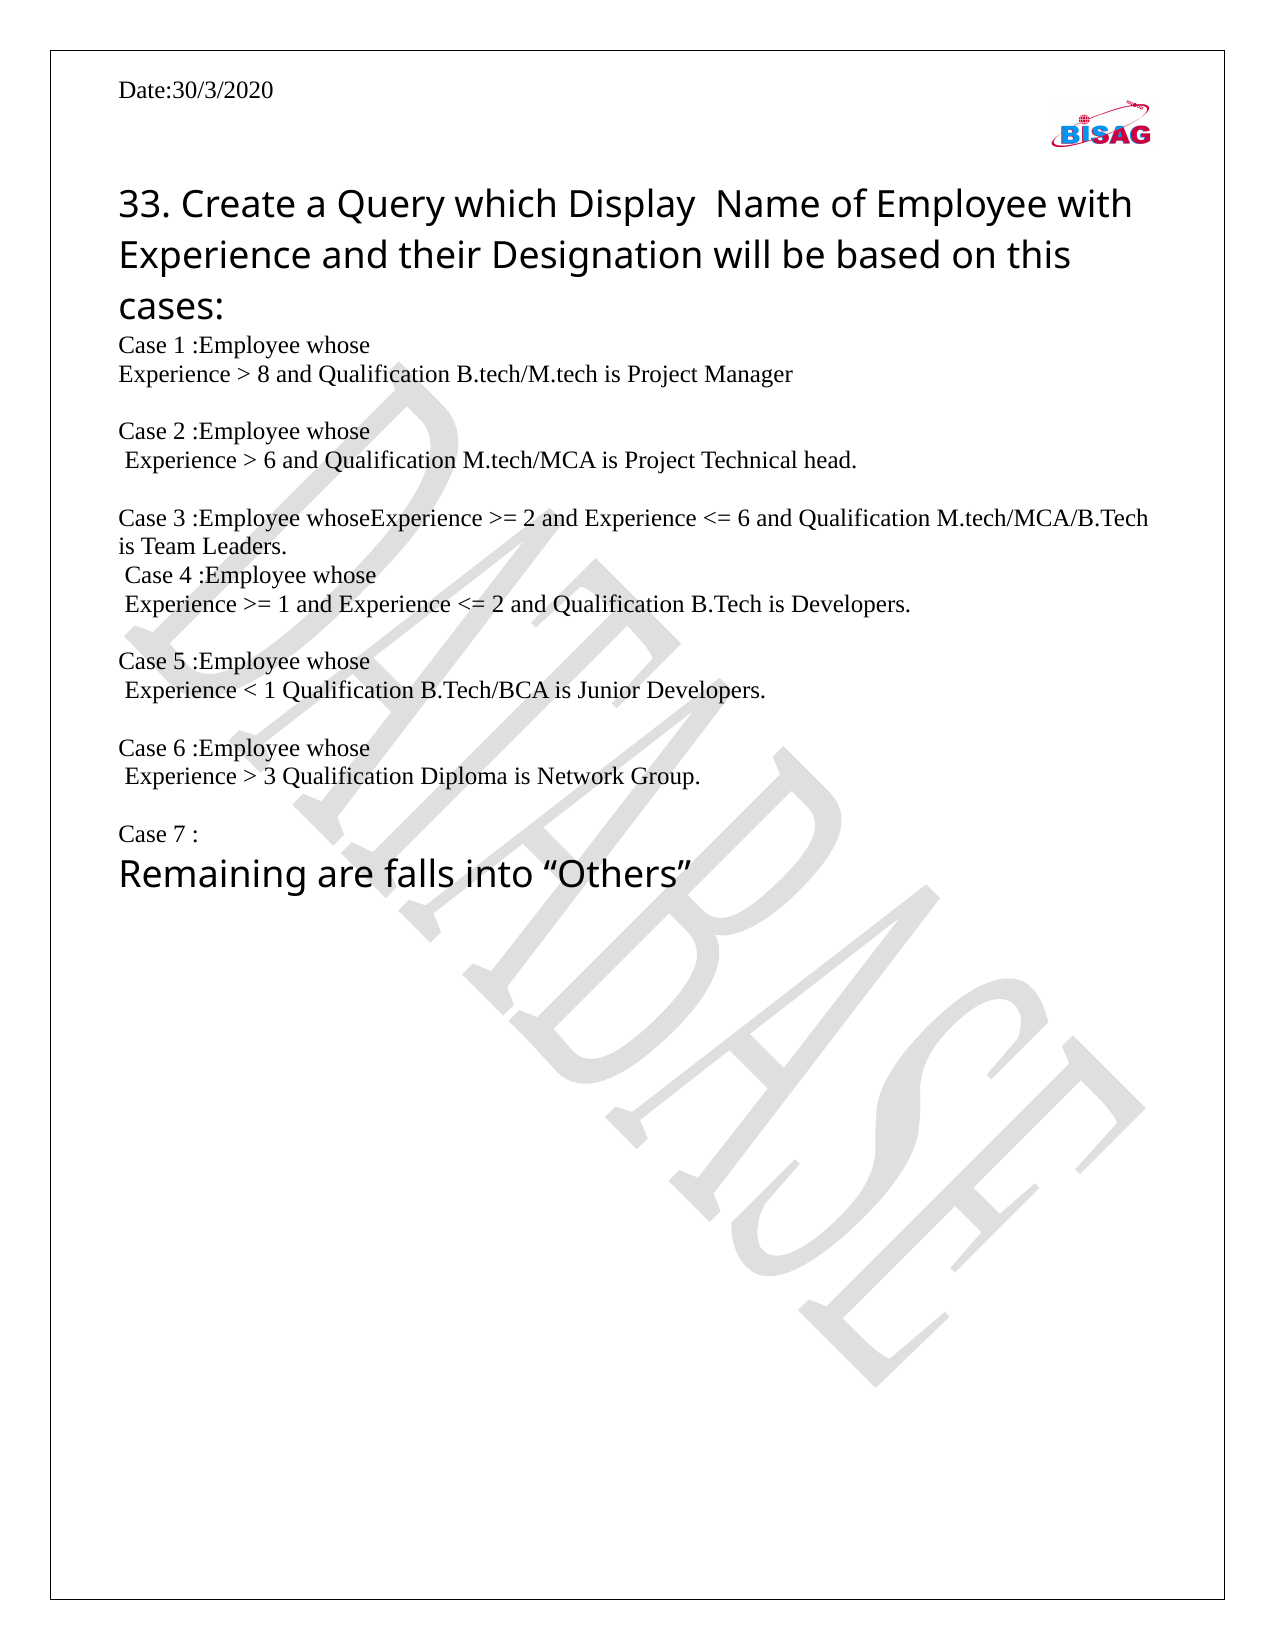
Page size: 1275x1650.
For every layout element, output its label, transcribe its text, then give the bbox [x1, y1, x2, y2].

text Experience > 3 Qualification Diploma is Network Group. [800, 761, 1157, 790]
text Experience > 3 Qualification Diploma is Network Group. [118, 761, 352, 790]
text [615, 819, 734, 848]
text Experience > 3 Qualification Diploma is Network Group. [659, 761, 779, 790]
text Experience > 3 Qualification Diploma is Network Group. [593, 761, 653, 790]
text Experience < 1 Qualification B.Tech/BCA is Junior Developers. [316, 675, 382, 704]
text Experience >= 1 and Experience <= 2 and Qualification B.Tech is Developers. [337, 589, 443, 618]
text Remaining are falls into “Others” [689, 848, 806, 899]
text [834, 819, 1157, 848]
text Case 4 :Employee whose [513, 560, 592, 589]
text [736, 819, 815, 848]
text Experience < 1 Qualification B.Tech/BCA is Junior Developers. [118, 675, 332, 704]
text Case 7 : [118, 819, 404, 848]
text Remaining are falls into “Others” [118, 848, 385, 899]
text Case 5 :Employee whose [651, 646, 1157, 675]
text Case 5 :Employee whose [265, 646, 370, 675]
text Case 6 :Employee whose [681, 733, 1157, 761]
text Case 5 :Employee whose [447, 646, 577, 675]
text Case 3 :Employee whoseExperience >= 2 and Experience <= 6 and Qualification M.tech/MCA/B.Tech is Team Leaders. [255, 503, 408, 560]
text Case 4 :Employee whose [367, 560, 481, 589]
text [452, 416, 1157, 445]
text Case 5 :Employee whose [173, 646, 268, 673]
text Remaining are falls into “Others” [792, 848, 1157, 899]
text Case 2 :Employee whose [118, 416, 368, 445]
picture [1048, 98, 1154, 149]
text Experience > 8 and Qualification B.tech/M.tech is Project Manager [118, 359, 1157, 388]
text Experience >= 1 and Experience <= 2 and Qualification B.Tech is Developers. [548, 589, 611, 618]
text Experience >= 1 and Experience <= 2 and Qualification B.Tech is Developers. [628, 589, 1157, 618]
text Case 6 :Employee whose [493, 733, 646, 761]
text Experience > 3 Qualification Diploma is Network Group. [464, 761, 610, 790]
text Experience < 1 Qualification B.Tech/BCA is Junior Developers. [550, 675, 636, 704]
text Case 1 :Employee whose [118, 330, 1157, 359]
text Case 6 :Employee whose [118, 733, 235, 761]
text Case 3 :Employee whoseExperience >= 2 and Experience <= 6 and Qualification M.tech/MCA/B.Tech is Team Leaders. [118, 503, 281, 560]
text Case 6 :Employee whose [631, 733, 675, 761]
text Experience > 6 and Qualification M.tech/MCA is Project Technical head. [118, 445, 339, 474]
text Case 4 :Employee whose [463, 560, 508, 589]
text Experience >= 1 and Experience <= 2 and Qualification B.Tech is Developers. [118, 589, 195, 618]
text [544, 819, 609, 848]
text [370, 416, 430, 445]
text Case 4 :Employee whose [118, 560, 224, 589]
text Case 6 :Employee whose [382, 733, 490, 761]
text Case 5 :Employee whose [118, 646, 160, 675]
text Remaining are falls into “Others” [454, 848, 560, 899]
text Case 5 :Employee whose [375, 646, 441, 675]
text Remaining are falls into “Others” [386, 848, 498, 899]
text Experience > 3 Qualification Diploma is Network Group. [359, 761, 462, 790]
text Experience >= 1 and Experience <= 2 and Qualification B.Tech is Developers. [426, 589, 485, 618]
text Remaining are falls into “Others” [576, 848, 705, 899]
text Experience < 1 Qualification B.Tech/BCA is Junior Developers. [425, 675, 548, 704]
text Case 3 :Employee whoseExperience >= 2 and Experience <= 6 and Qualification M.tech/MCA/B.Tech is Team Leaders. [394, 503, 1157, 560]
text Experience < 1 Qualification B.Tech/BCA is Junior Developers. [622, 675, 1157, 704]
text 33. Create a Query which Display Name of Employee with Experience and their Designation will be based on this cases: [118, 177, 1157, 330]
text Experience > 6 and Qualification M.tech/MCA is Project Technical head. [341, 445, 430, 474]
text Experience > 6 and Qualification M.tech/MCA is Project Technical head. [452, 445, 1157, 474]
text Experience >= 1 and Experience <= 2 and Qualification B.Tech is Developers. [491, 589, 563, 618]
text Experience >= 1 and Experience <= 2 and Qualification B.Tech is Developers. [197, 589, 333, 618]
text [406, 819, 535, 848]
text Case 4 :Employee whose [599, 560, 1157, 589]
text Case 4 :Employee whose [226, 560, 362, 589]
text Case 5 :Employee whose [579, 646, 652, 675]
text Case 6 :Employee whose [265, 733, 374, 761]
